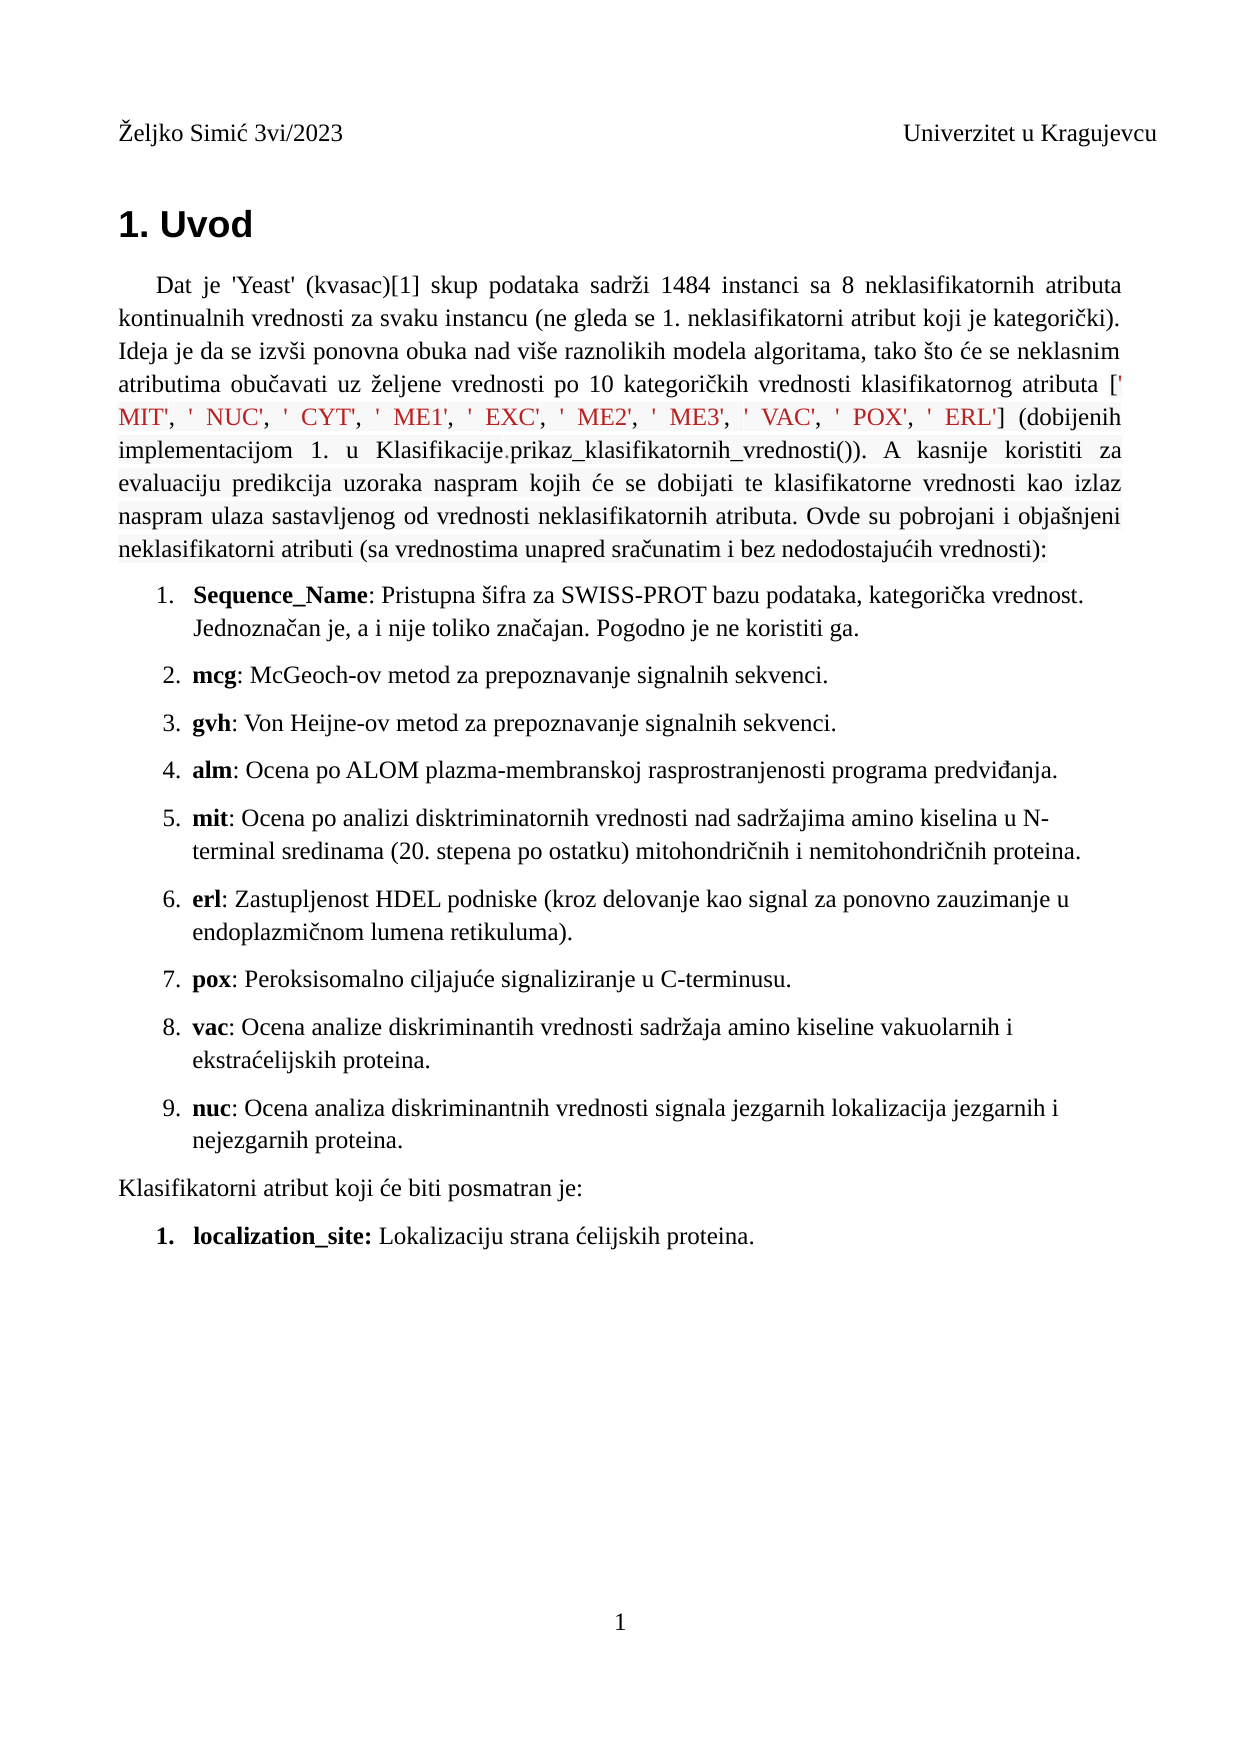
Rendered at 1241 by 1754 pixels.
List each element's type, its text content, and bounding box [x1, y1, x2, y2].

list erl: Zastupljenost HDEL podniske (kroz delovanje kao signal za ponovno zauzimanje u endoplazmičnom lumena retikuluma). [162, 884, 1122, 946]
list nuc: Ocena analiza diskriminantnih vrednosti signala jezgarnih lokalizacija jezgarnih i nejezgarnih proteina. [162, 1093, 1122, 1154]
list pox: Peroksisomalno ciljajuće signaliziranje u C-terminusu. [162, 964, 1122, 993]
text Klasifikatorni atribut koji će biti posmatran je: [118, 1173, 1122, 1202]
text Dat je 'Yeast' (kvasac)[1] skup podataka sadrži 1484 instanci sa 8 neklasifikatornih atributa kontinualnih vrednosti za svaku instancu (ne gleda se 1. neklasifikatorni atribut koji je kategorički). Ideja je da se izvši ponovna obuka nad više raznolikih modela algoritama, tako što će se neklasnim atributima obučavati uz željene vrednosti po 10 kategoričkih vrednosti klasifikatornog atributa [' MIT', ' NUC', ' CYT', ' ME1', ' EXC', ' ME2', ' ME3', ' VAC', ' POX', ' ERL'] (dobijenih implementacijom 1. u Klasifikacije.prikaz_klasifikatornih_vrednosti()). A kasnije koristiti za evaluaciju predikcija uzoraka naspram kojih će se dobijati te klasifikatorne vrednosti kao izlaz naspram ulaza sastavljenog od vrednosti neklasifikatornih atributa. Ovde su pobrojani i objašnjeni neklasifikatorni atributi (sa vrednostima unapred sračunatim i bez nedodostajućih vrednosti): [118, 270, 1122, 563]
list vac: Ocena analize diskriminantih vrednosti sadržaja amino kiseline vakuolarnih i ekstraćelijskih proteina. [162, 1012, 1122, 1074]
list mcg: McGeoch-ov metod za prepoznavanje signalnih sekvenci. [162, 660, 1122, 689]
subtitle Uvod [118, 202, 1122, 245]
list gvh: Von Heijne-ov metod za prepoznavanje signalnih sekvenci. [162, 708, 1122, 737]
list mit: Ocena po analizi disktriminatornih vrednosti nad sadržajima amino kiselina u N-terminal sredinama (20. stepena po ostatku) mitohondričnih i nemitohondričnih proteina. [162, 803, 1122, 865]
list alm: Ocena po ALOM plazma-membranskoj rasprostranjenosti programa predviđanja. [162, 756, 1122, 784]
list Sequence_Name: Pristupna šifra za SWISS-PROT bazu podataka, kategorička vrednost. Jednoznačan je, a i nije toliko značajan. Pogodno je ne koristiti ga. [156, 580, 1122, 641]
list localization_site: Lokalizaciju strana ćelijskih proteina. [156, 1221, 1122, 1249]
